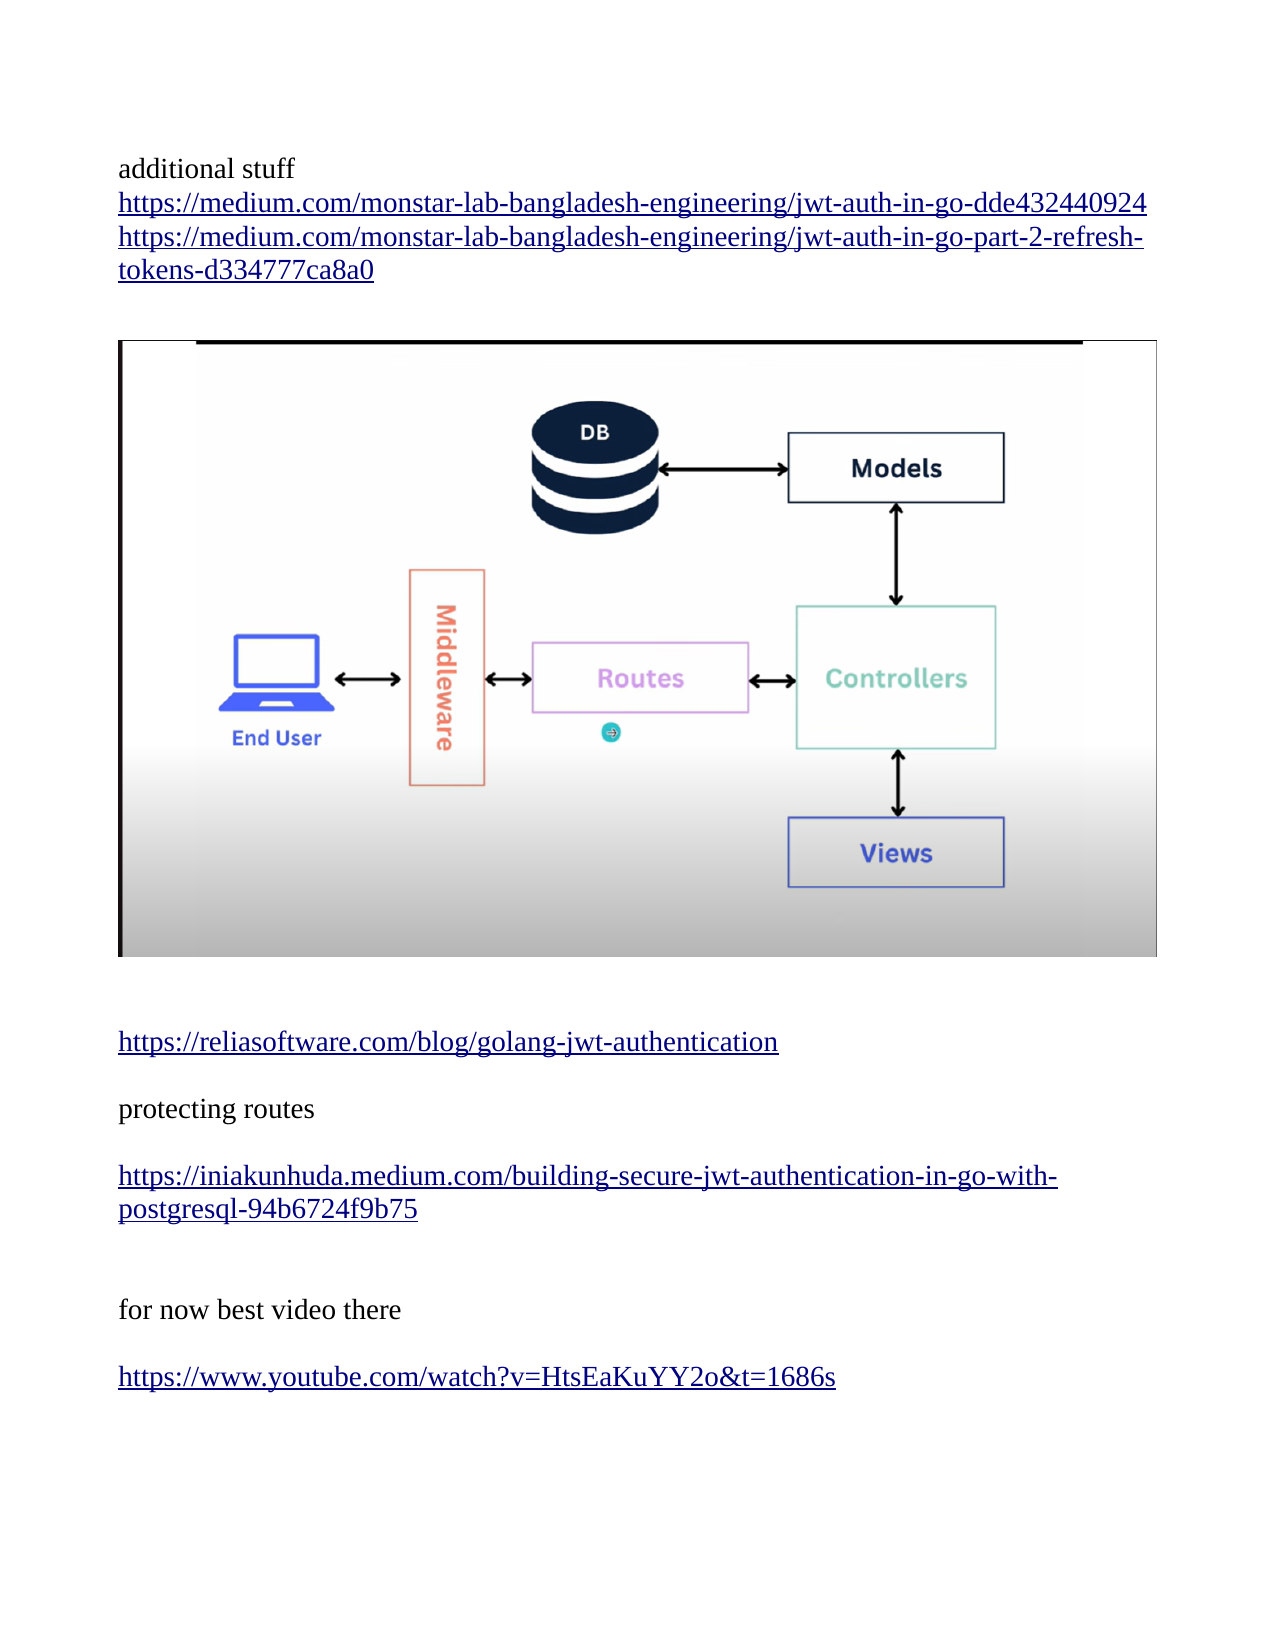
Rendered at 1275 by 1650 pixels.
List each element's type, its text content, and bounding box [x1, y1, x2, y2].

picture [118, 340, 1157, 957]
text https://medium.com/monstar-lab-bangladesh-engineering/jwt-auth-in-go-part-2-refresh-tokens-d334777ca8a0 [118, 219, 1157, 286]
text for now best video there [118, 1292, 1157, 1326]
text protecting routes [118, 1091, 1157, 1124]
text https://reliasoftware.com/blog/golang-jwt-authentication [118, 1024, 1157, 1057]
text additional stuff [118, 152, 1157, 185]
text https://medium.com/monstar-lab-bangladesh-engineering/jwt-auth-in-go-dde432440924 [118, 185, 1157, 219]
text https://iniakunhuda.medium.com/building-secure-jwt-authentication-in-go-with-postgresql-94b6724f9b75 [118, 1158, 1157, 1225]
text https://www.youtube.com/watch?v=HtsEaKuYY2o&t=1686s [118, 1359, 1157, 1393]
